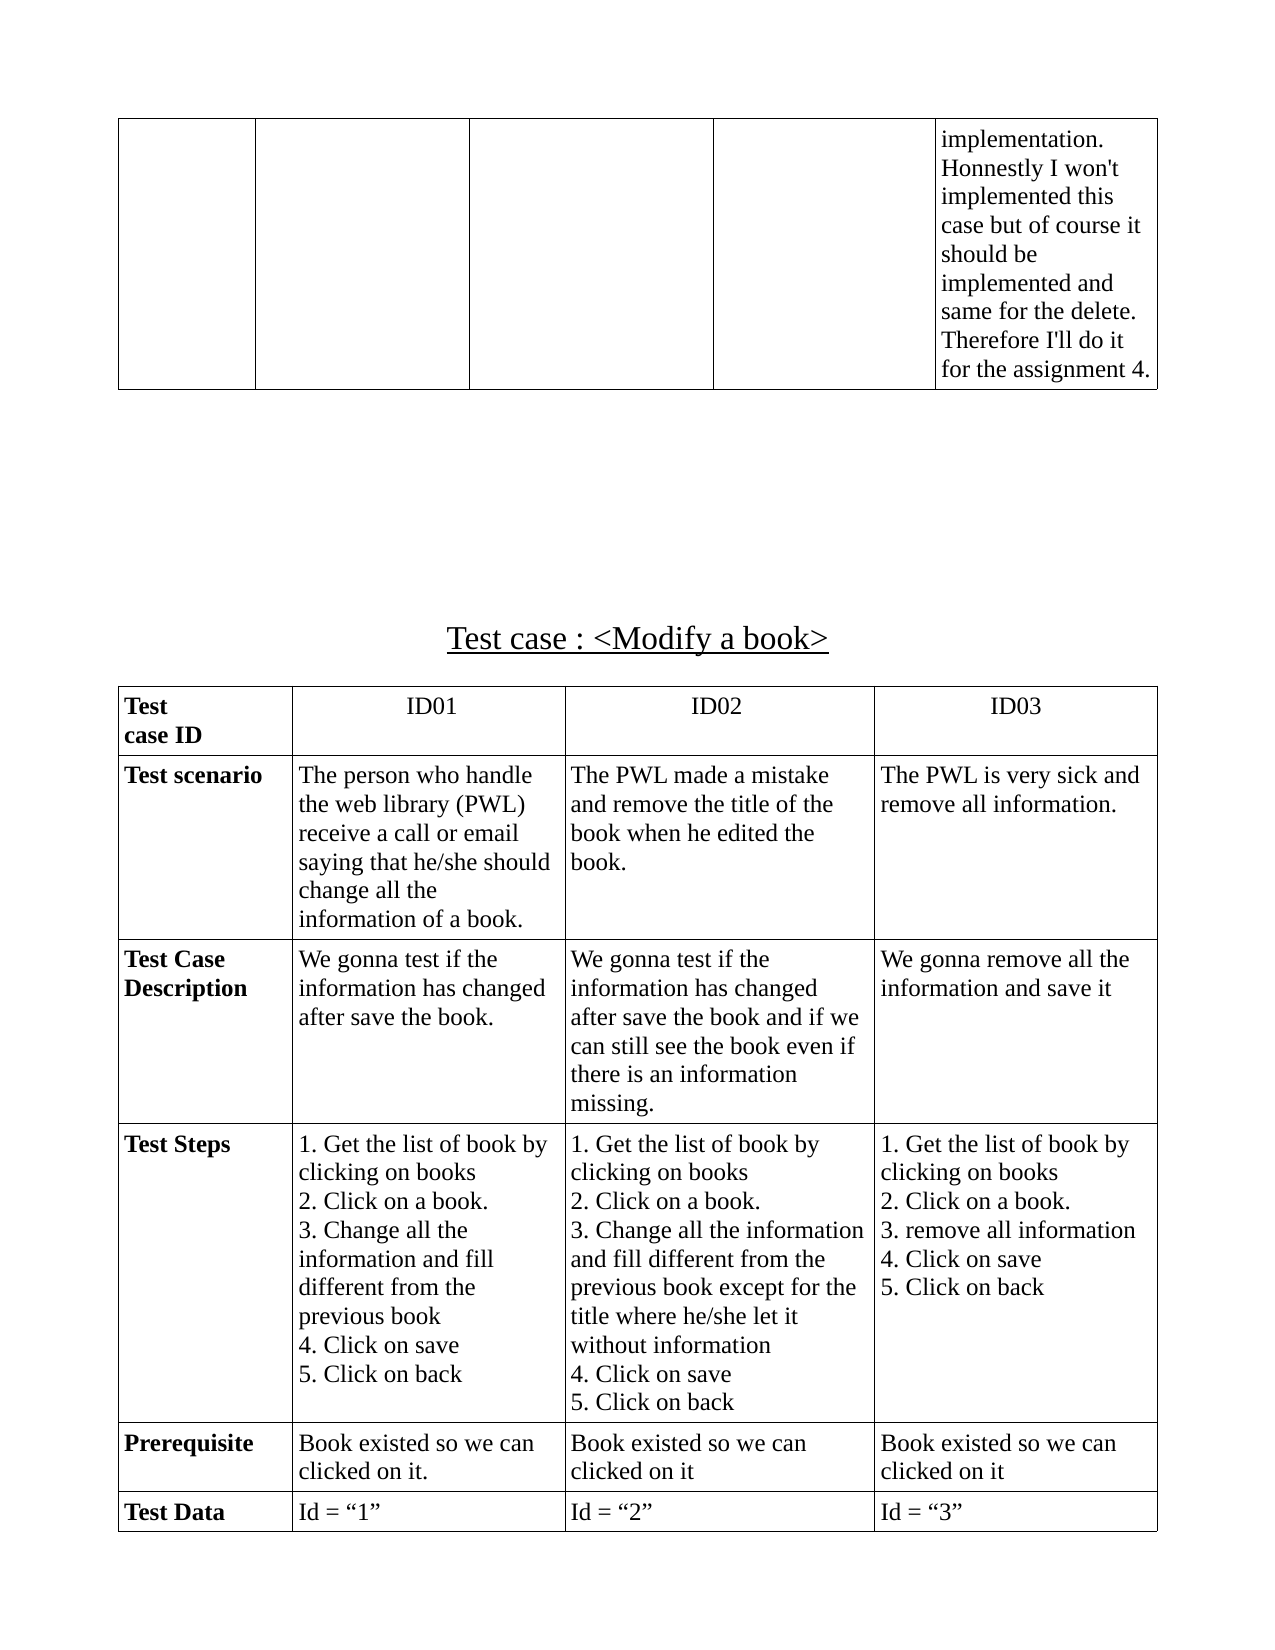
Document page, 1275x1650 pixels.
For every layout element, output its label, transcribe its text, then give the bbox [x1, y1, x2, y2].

text Test case : <Modify a book> [118, 618, 1157, 657]
table_header ID03 [875, 687, 1157, 755]
table_cell The PWL made a mistake and remove the title of the book when he edited the book. [566, 756, 874, 939]
table_cell Test Data [119, 1492, 292, 1531]
table_header ID01 [293, 687, 565, 755]
table_cell Id = “2” [566, 1492, 874, 1531]
table_cell 1. Get the list of book by clicking on books 2. Click on a book. 3. remove all information 4. Click on save 5. Click on back [875, 1124, 1157, 1422]
table_cell [470, 119, 713, 388]
table_cell Prerequisite [119, 1423, 292, 1491]
table_cell Id = “1” [293, 1492, 565, 1531]
table_cell The person who handle the web library (PWL) receive a call or email saying that he/she should change all the information of a book. [293, 756, 565, 939]
table_cell Book existed so we can clicked on it [566, 1423, 874, 1491]
table_cell [714, 119, 935, 388]
table_cell We gonna remove all the information and save it [875, 940, 1157, 1123]
table_cell We gonna test if the information has changed after save the book. [293, 940, 565, 1123]
table_cell 1. Get the list of book by clicking on books 2. Click on a book. 3. Change all the information and fill different from the previous book 4. Click on save 5. Click on back [293, 1124, 565, 1422]
table_cell Book existed so we can clicked on it. [293, 1423, 565, 1491]
table_cell 1. Get the list of book by clicking on books 2. Click on a book. 3. Change all the information and fill different from the previous book except for the title where he/she let it without information 4. Click on save 5. Click on back [566, 1124, 874, 1422]
table_cell implementation. Honnestly I won't implemented this case but of course it should be implemented and same for the delete. Therefore I'll do it for the assignment 4. [936, 119, 1157, 388]
table_cell [256, 119, 469, 388]
table_cell Id = “3” [875, 1492, 1157, 1531]
table_header Test case ID [119, 687, 292, 755]
table_cell Test Steps [119, 1124, 292, 1422]
table_cell Test Case Description [119, 940, 292, 1123]
table_cell Book existed so we can clicked on it [875, 1423, 1157, 1491]
table_cell [119, 119, 255, 388]
table_cell Test scenario [119, 756, 292, 939]
table_cell The PWL is very sick and remove all information. [875, 756, 1157, 939]
table_header ID02 [566, 687, 874, 755]
table_cell We gonna test if the information has changed after save the book and if we can still see the book even if there is an information missing. [566, 940, 874, 1123]
